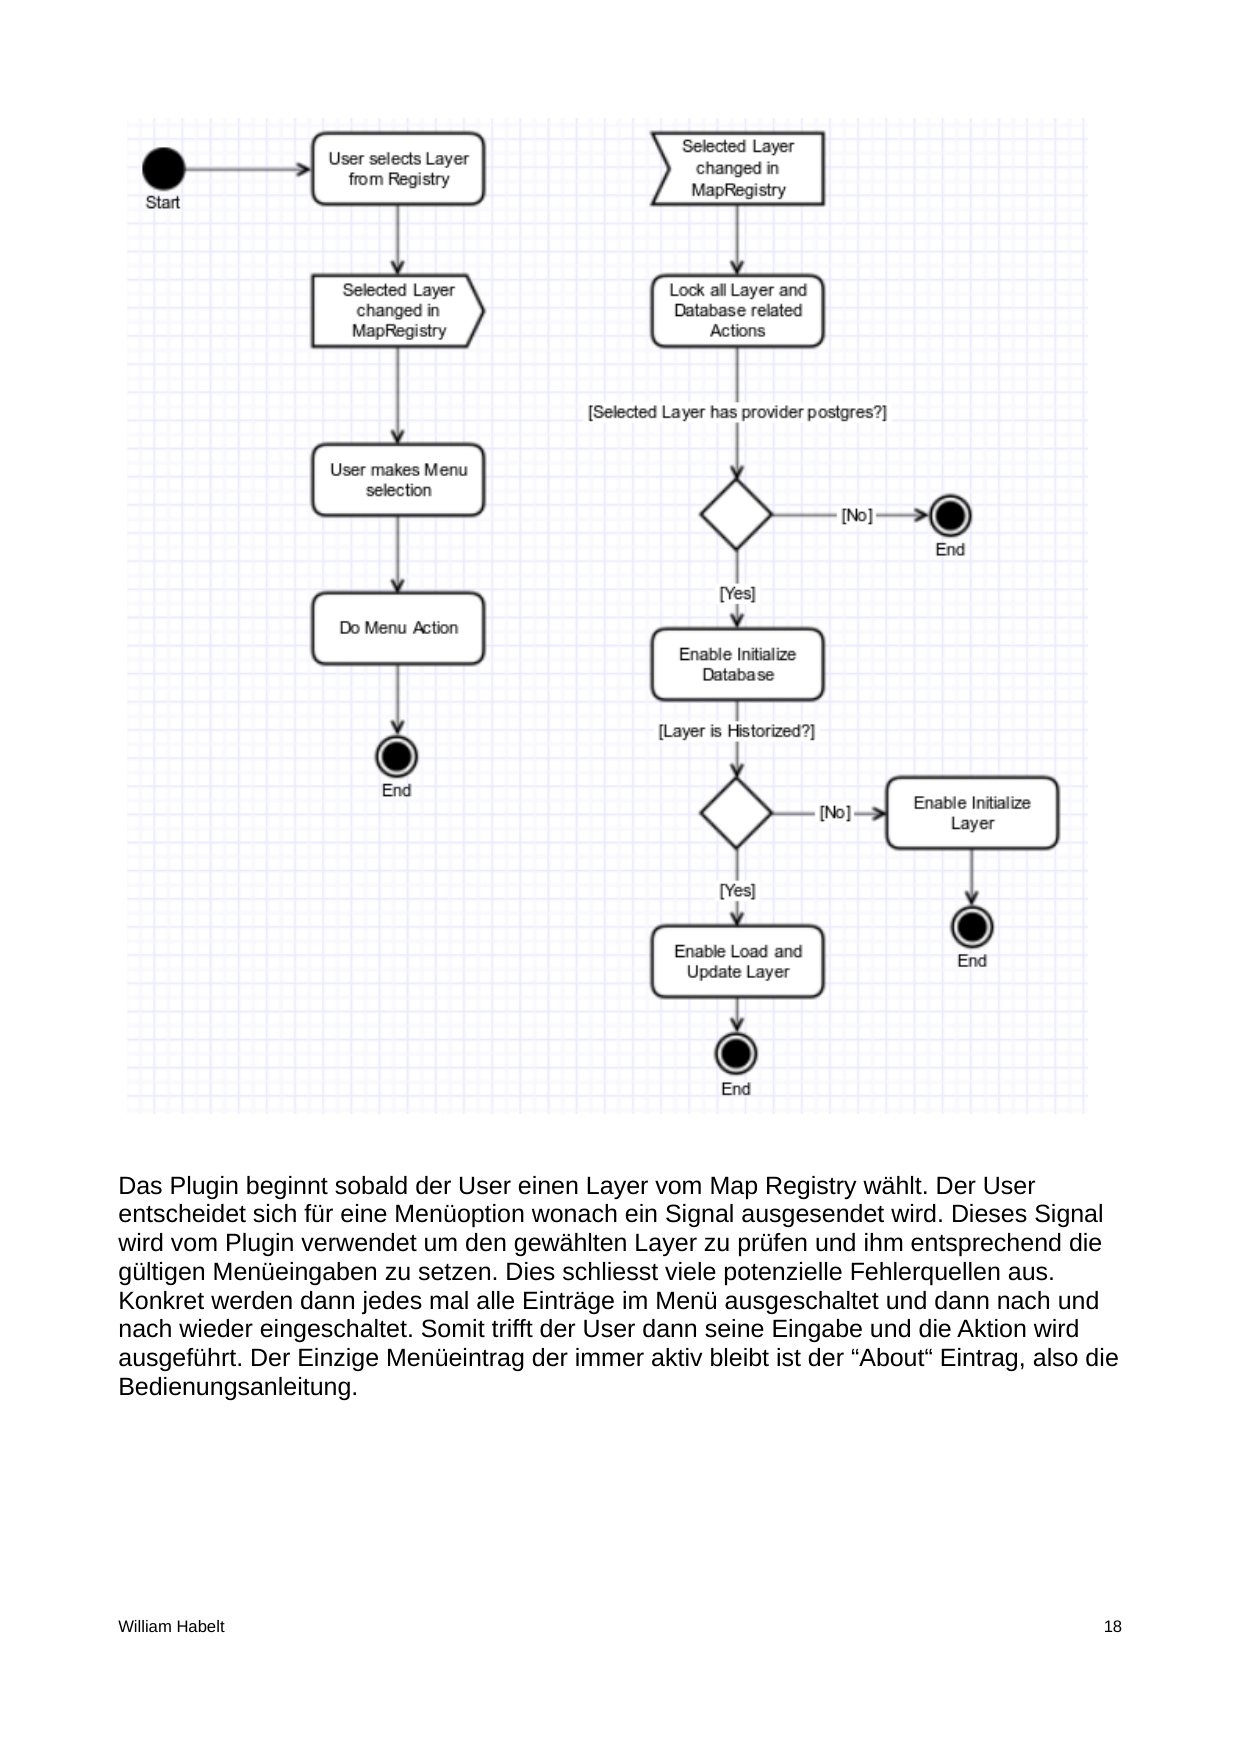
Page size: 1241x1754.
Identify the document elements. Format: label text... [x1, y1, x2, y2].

picture [127, 118, 1088, 1114]
text Das Plugin beginnt sobald der User einen Layer vom Map Registry wählt. Der User entscheidet sich für eine Menüoption wonach ein Signal ausgesendet wird. Dieses Signal wird vom Plugin verwendet um den gewählten Layer zu prüfen und ihm entsprechend die gültigen Menüeingaben zu setzen. Dies schliesst viele potenzielle Fehlerquellen aus. Konkret werden dann jedes mal alle Einträge im Menü ausgeschaltet und dann nach und nach wieder eingeschaltet. Somit trifft der User dann seine Eingabe und die Aktion wird ausgeführt. Der Einzige Menüeintrag der immer aktiv bleibt ist der “About“ Eintrag, also die Bedienungsanleitung. [118, 1171, 1122, 1401]
